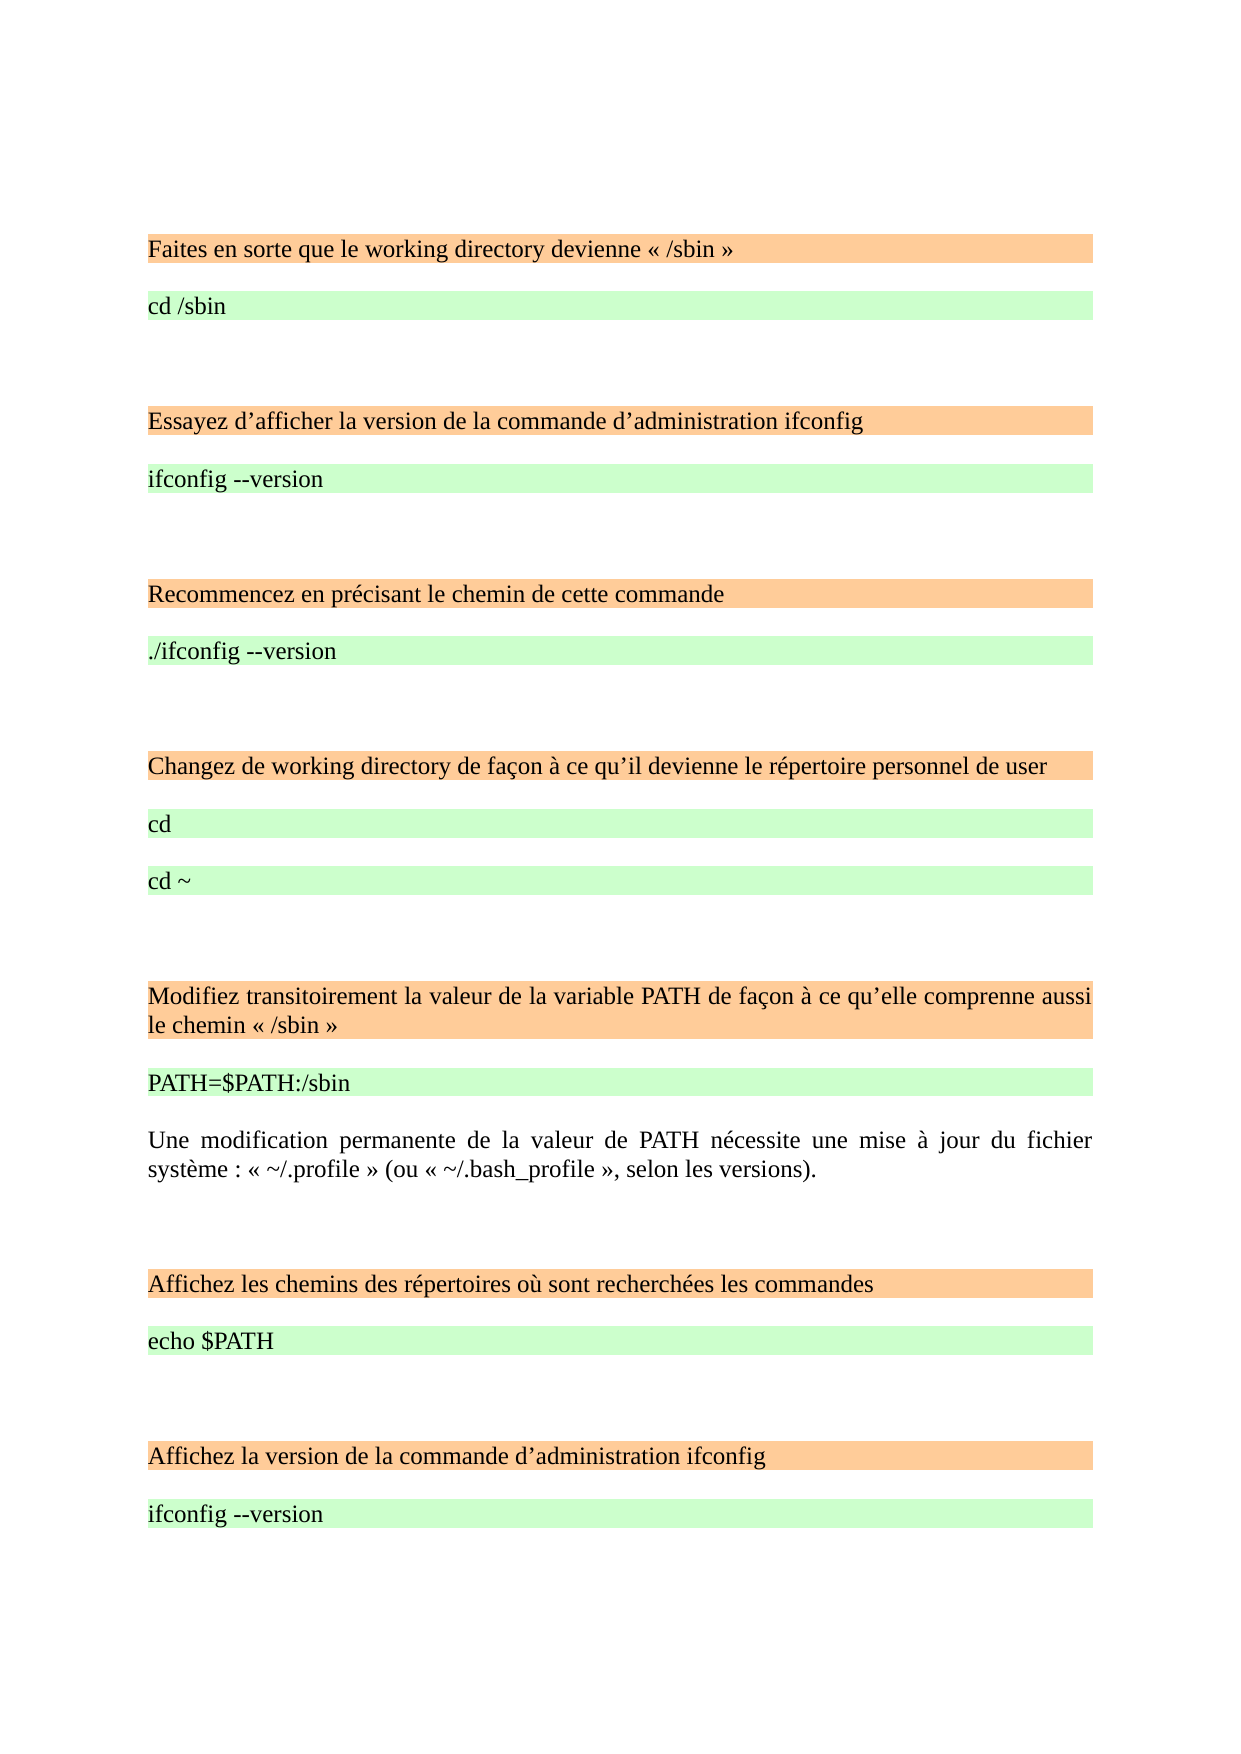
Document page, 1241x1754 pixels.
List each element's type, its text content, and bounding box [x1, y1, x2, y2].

text Une modification permanente de la valeur de PATH nécessite une mise à jour du fichier système : « ~/.profile » (ou « ~/.bash_profile », selon les versions). [148, 1125, 1093, 1183]
text ifconfig --version [148, 464, 1093, 493]
text ./ifconfig --version [148, 636, 1093, 665]
text Essayez d’afficher la version de la commande d’administration ifconfig [148, 406, 1093, 435]
text cd /sbin [148, 291, 1093, 320]
text Affichez la version de la commande d’administration ifconfig [148, 1441, 1093, 1470]
text cd [148, 809, 1093, 838]
text Recommencez en précisant le chemin de cette commande [148, 579, 1093, 608]
text Affichez les chemins des répertoires où sont recherchées les commandes [148, 1269, 1093, 1298]
text Modifiez transitoirement la valeur de la variable PATH de façon à ce qu’elle comprenne aussi le chemin « /sbin » [148, 981, 1093, 1039]
text PATH=$PATH:/sbin [148, 1068, 1093, 1096]
text cd ~ [148, 866, 1093, 895]
text Changez de working directory de façon à ce qu’il devienne le répertoire personnel de user [148, 751, 1093, 780]
text Faites en sorte que le working directory devienne « /sbin » [148, 234, 1093, 263]
text echo $PATH [148, 1326, 1093, 1355]
text ifconfig --version [148, 1499, 1093, 1528]
